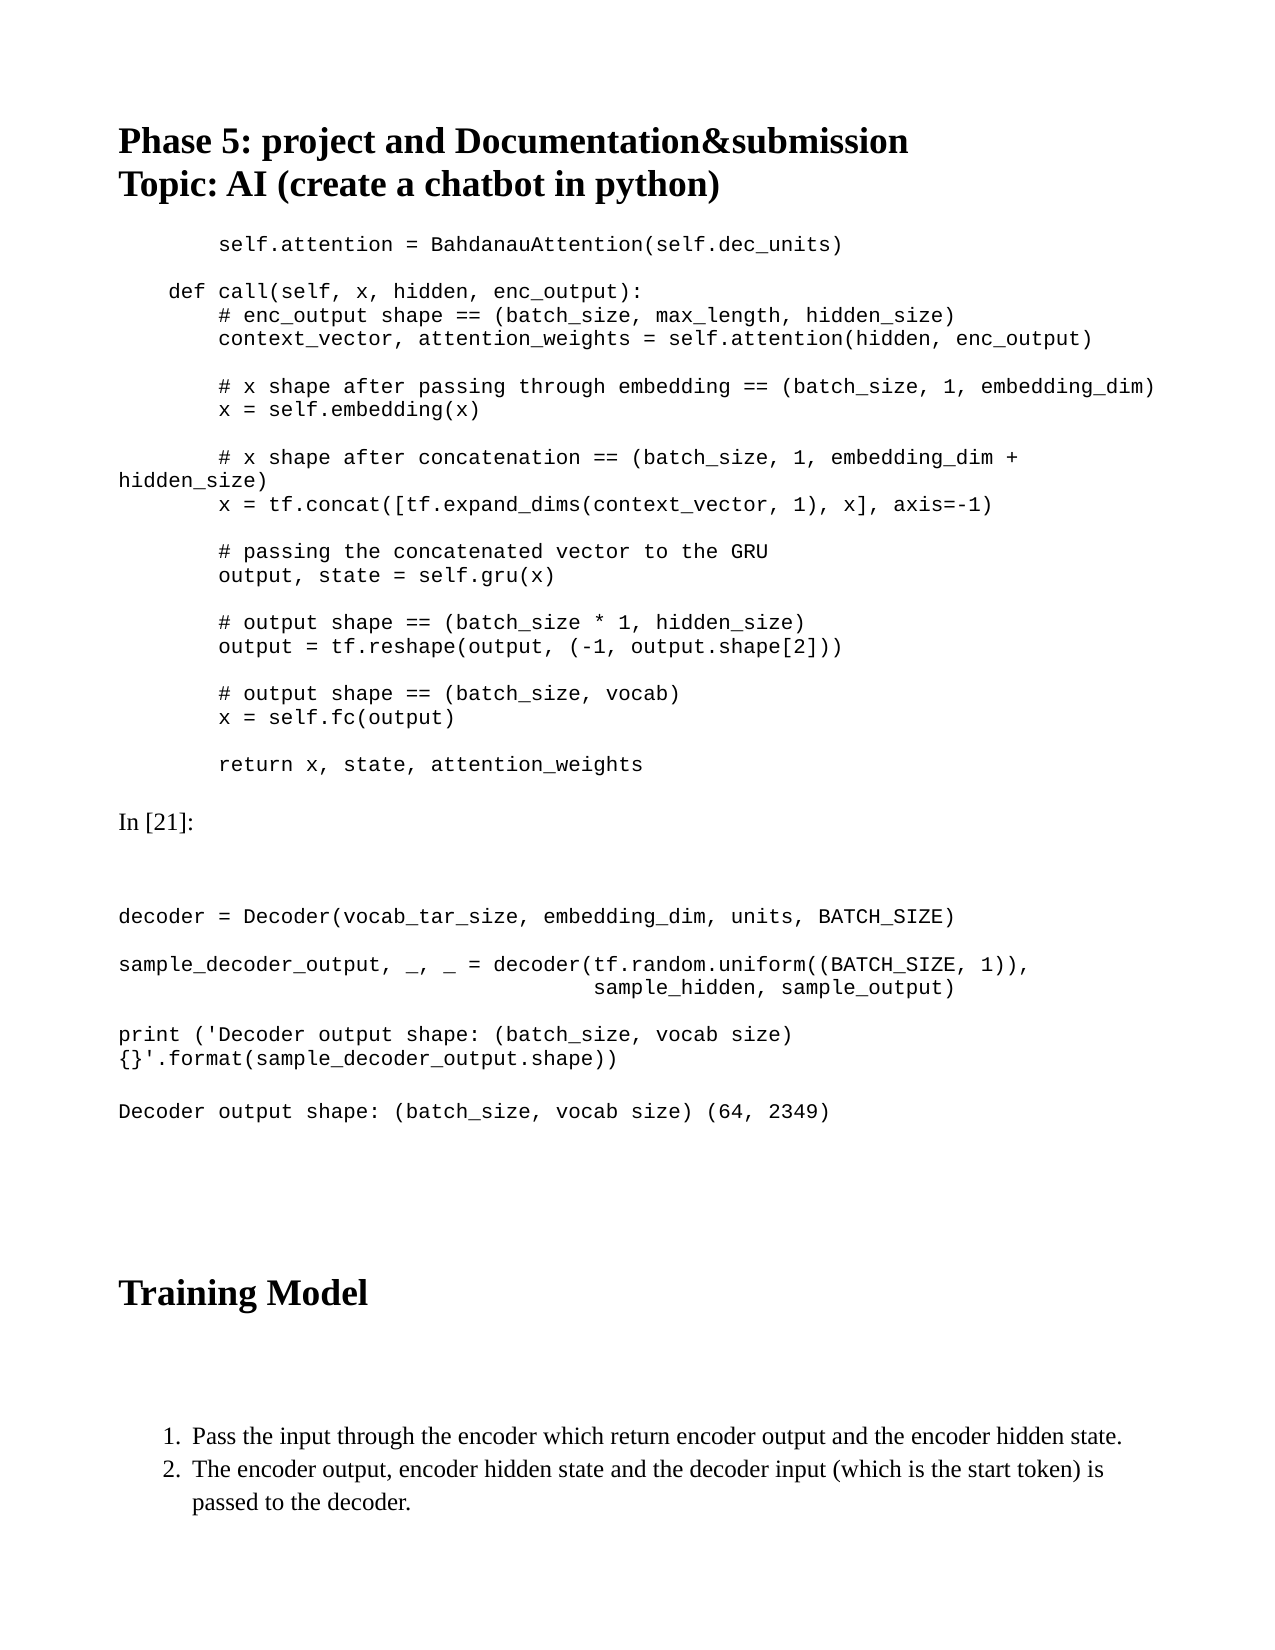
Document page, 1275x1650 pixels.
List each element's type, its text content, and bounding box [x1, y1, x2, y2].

text context_vector, attention_weights = self.attention(hidden, enc_output) [118, 328, 1157, 352]
text # passing the concatenated vector to the GRU [118, 541, 1157, 565]
text decoder = Decoder(vocab_tar_size, embedding_dim, units, BATCH_SIZE) [118, 906, 1157, 930]
text In [21]: [118, 807, 1157, 836]
text sample_decoder_output, _, _ = decoder(tf.random.uniform((BATCH_SIZE, 1)), [118, 953, 1157, 977]
text output = tf.reshape(output, (-1, output.shape[2])) [118, 636, 1157, 659]
subtitle Training Model [118, 1270, 1157, 1313]
text # x shape after passing through embedding == (batch_size, 1, embedding_dim) [118, 376, 1157, 399]
text def call(self, x, hidden, enc_output): [118, 281, 1157, 305]
list The encoder output, encoder hidden state and the decoder input (which is the start token) is passed to the decoder. [162, 1454, 1157, 1516]
text x = self.fc(output) [118, 707, 1157, 730]
text self.attention = BahdanauAttention(self.dec_units) [118, 234, 1157, 257]
text return x, state, attention_weights [118, 754, 1157, 778]
text sample_hidden, sample_output) [118, 977, 1157, 1001]
text output, state = self.gru(x) [118, 565, 1157, 588]
text # enc_output shape == (batch_size, max_length, hidden_size) [118, 305, 1157, 328]
text x = tf.concat([tf.expand_dims(context_vector, 1), x], axis=-1) [118, 494, 1157, 518]
text Decoder output shape: (batch_size, vocab size) (64, 2349) [118, 1101, 1157, 1125]
list Pass the input through the encoder which return encoder output and the encoder hidden state. [162, 1421, 1157, 1450]
text # output shape == (batch_size, vocab) [118, 683, 1157, 707]
text # x shape after concatenation == (batch_size, 1, embedding_dim + hidden_size) [118, 447, 1157, 494]
text x = self.embedding(x) [118, 399, 1157, 423]
text print ('Decoder output shape: (batch_size, vocab size) {}'.format(sample_decoder_output.shape)) [118, 1024, 1157, 1072]
text # output shape == (batch_size * 1, hidden_size) [118, 612, 1157, 636]
